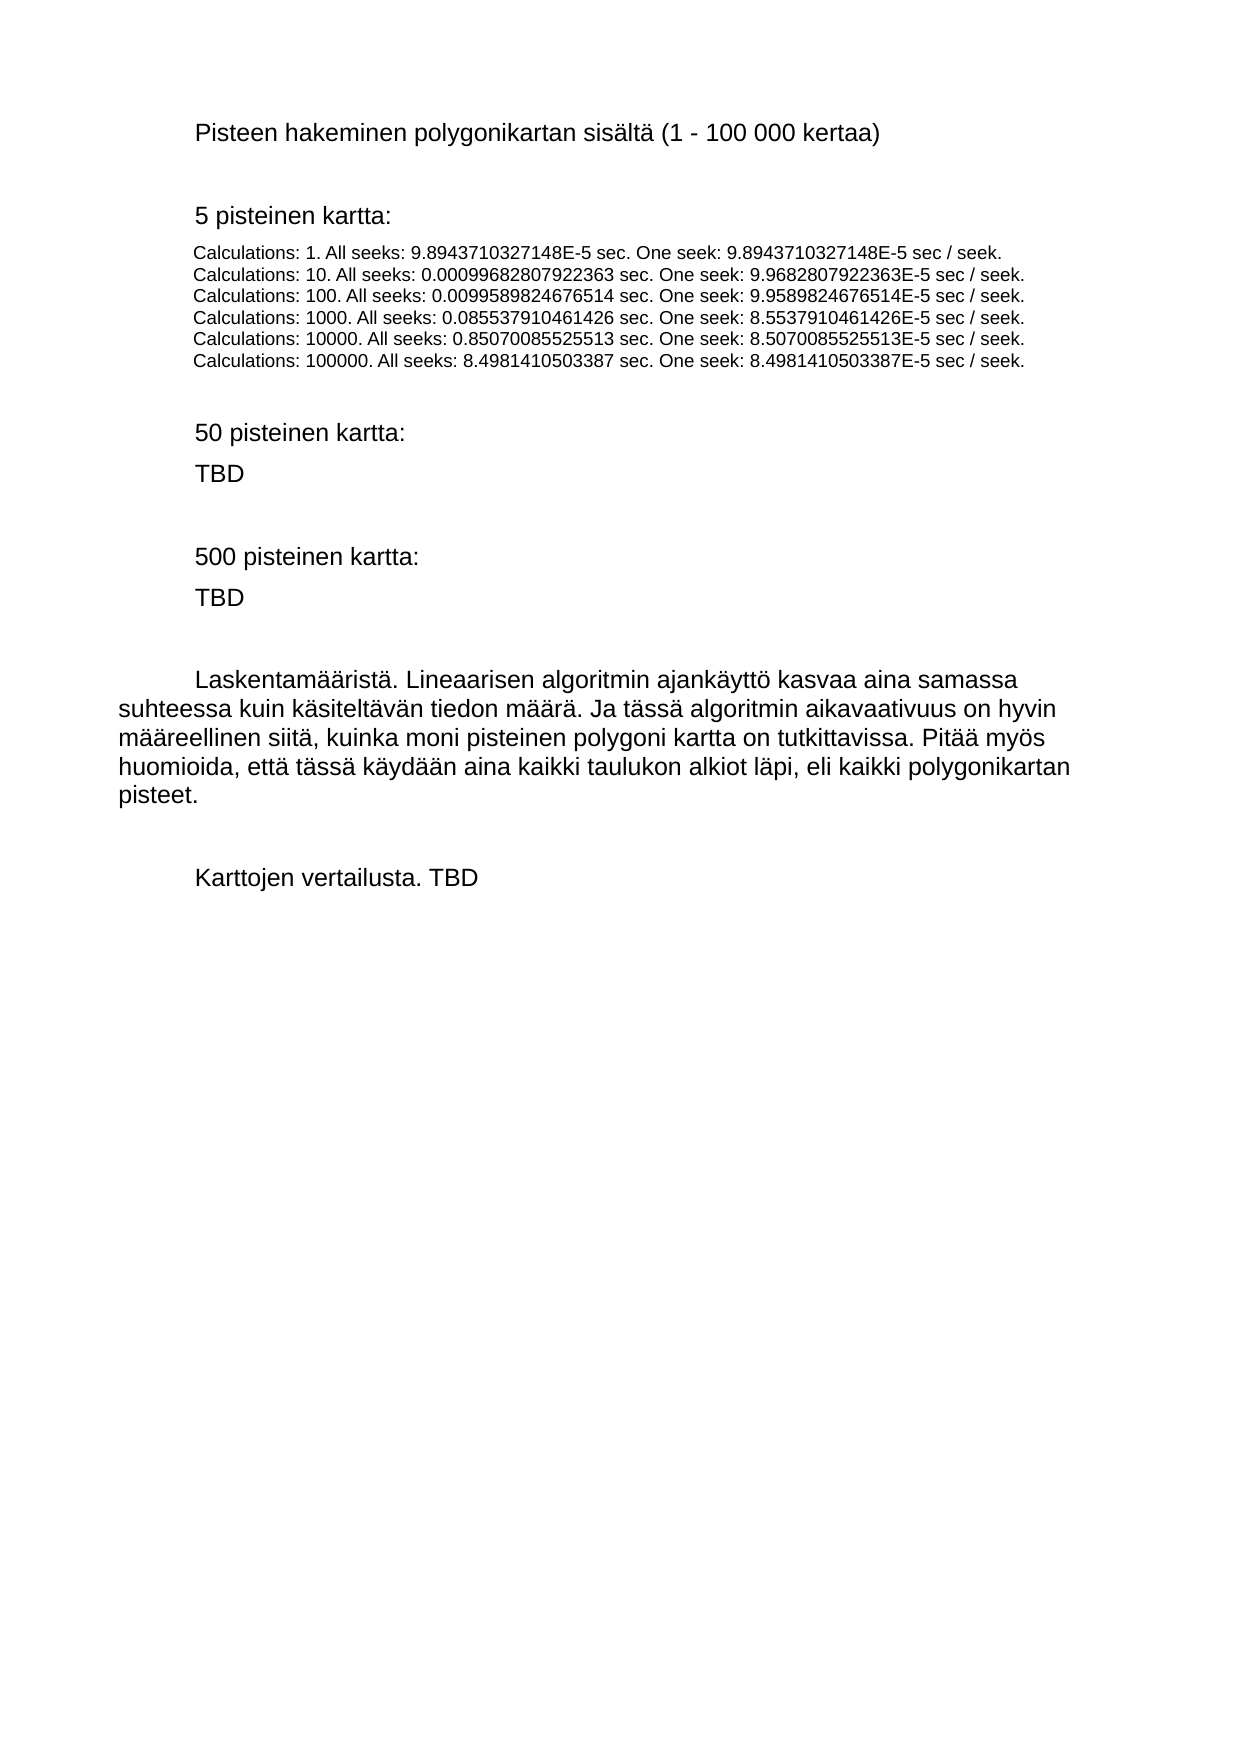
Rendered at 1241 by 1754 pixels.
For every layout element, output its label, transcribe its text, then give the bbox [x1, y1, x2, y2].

text Laskentamääristä. Lineaarisen algoritmin ajankäyttö kasvaa aina samassa suhteessa kuin käsiteltävän tiedon määrä. Ja tässä algoritmin aikavaativuus on hyvin määreellinen siitä, kuinka moni pisteinen polygoni kartta on tutkittavissa. Pitää myös huomioida, että tässä käydään aina kaikki taulukon alkiot läpi, eli kaikki polygonikartan pisteet. [118, 665, 1092, 809]
text TBD [118, 459, 1092, 488]
text 5 pisteinen kartta: [118, 201, 1092, 229]
text Pisteen hakeminen polygonikartan sisältä (1 - 100 000 kertaa) [118, 118, 1092, 147]
text Karttojen vertailusta. TBD [118, 863, 1092, 892]
text Calculations: 1. All seeks: 9.8943710327148E-5 sec. One seek: 9.8943710327148E-5 sec / seek. Calculations: 10. All seeks: 0.00099682807922363 sec. One seek: 9.9682807922363E-5 sec / seek. Calculations: 100. All seeks: 0.0099589824676514 sec. One seek: 9.9589824676514E-5 sec / seek. Calculations: 1000. All seeks: 0.085537910461426 sec. One seek: 8.5537910461426E-5 sec / seek. Calculations: 10000. All seeks: 0.85070085525513 sec. One seek: 8.5070085525513E-5 sec / seek. Calculations: 100000. All seeks: 8.4981410503387 sec. One seek: 8.4981410503387E-5 sec / seek. [193, 242, 1092, 371]
text 50 pisteinen kartta: [118, 418, 1092, 447]
text TBD [118, 583, 1092, 612]
text 500 pisteinen kartta: [118, 542, 1092, 570]
